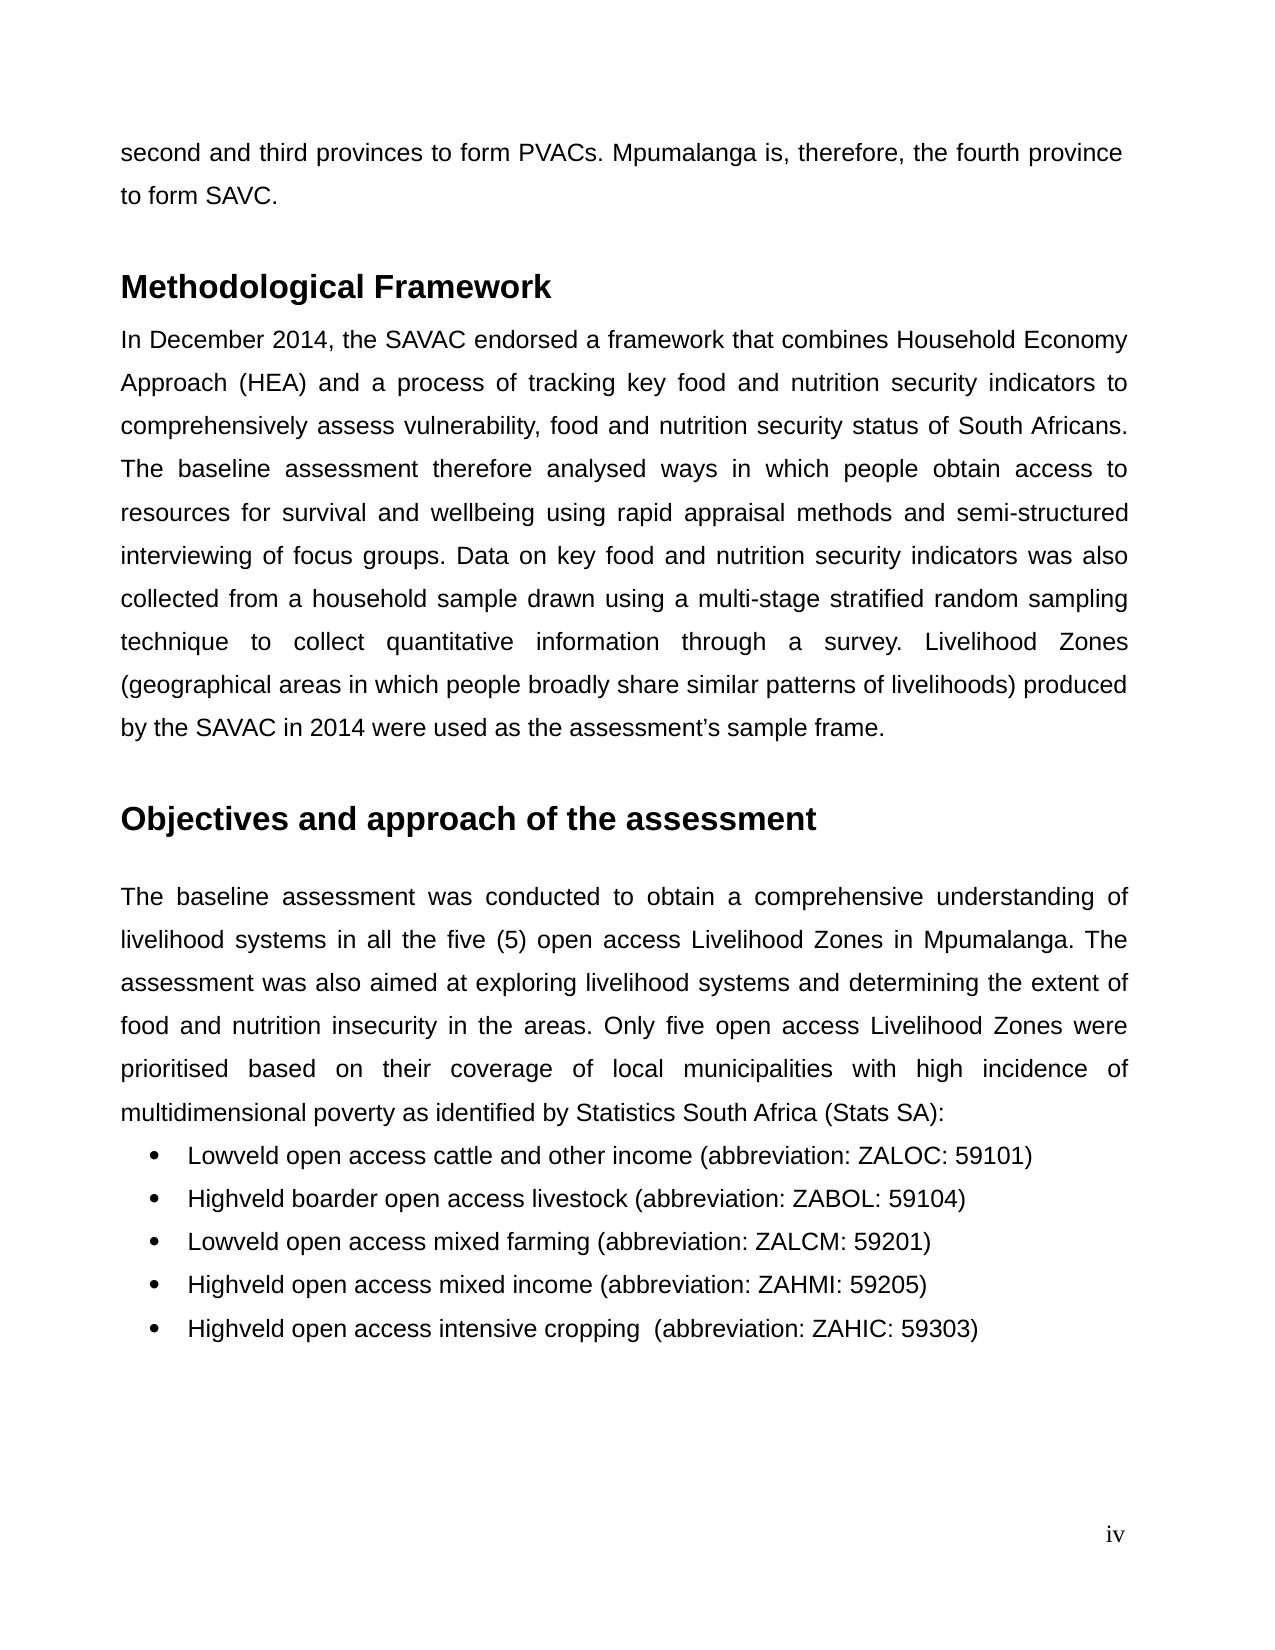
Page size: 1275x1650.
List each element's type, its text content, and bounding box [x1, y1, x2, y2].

text Objectives and approach of the assessment [120, 799, 1125, 838]
list Highveld boarder open access livestock (abbreviation: ZABOL: 59104) [150, 1184, 1130, 1213]
list Highveld open access intensive cropping (abbreviation: ZAHIC: 59303) [150, 1314, 1130, 1342]
text second and third provinces to form PVACs. Mpumalanga is, therefore, the fourth province to form SAVC. [120, 138, 1125, 210]
text Methodological Framework [120, 267, 1170, 306]
list Lowveld open access cattle and other income (abbreviation: ZALOC: 59101) [150, 1141, 1130, 1169]
text The baseline assessment was conducted to obtain a comprehensive understanding of livelihood systems in all the five (5) open access Livelihood Zones in Mpumalanga. The assessment was also aimed at exploring livelihood systems and determining the extent of food and nutrition insecurity in the areas. Only five open access Livelihood Zones were prioritised based on their coverage of local municipalities with high incidence of multidimensional poverty as identified by Statistics South Africa (Stats SA): [120, 882, 1130, 1126]
text In December 2014, the SAVAC endorsed a framework that combines Household Economy Approach (HEA) and a process of tracking key food and nutrition security indicators to comprehensively assess vulnerability, food and nutrition security status of South Africans. The baseline assessment therefore analysed ways in which people obtain access to resources for survival and wellbeing using rapid appraisal methods and semi-structured interviewing of focus groups. Data on key food and nutrition security indicators was also collected from a household sample drawn using a multi-stage stratified random sampling technique to collect quantitative information through a survey. Livelihood Zones (geographical areas in which people broadly share similar patterns of livelihoods) produced by the SAVAC in 2014 were used as the assessment’s sample frame. [120, 325, 1130, 742]
list Highveld open access mixed income (abbreviation: ZAHMI: 59205) [150, 1270, 1130, 1299]
list Lowveld open access mixed farming (abbreviation: ZALCM: 59201) [150, 1227, 1130, 1256]
